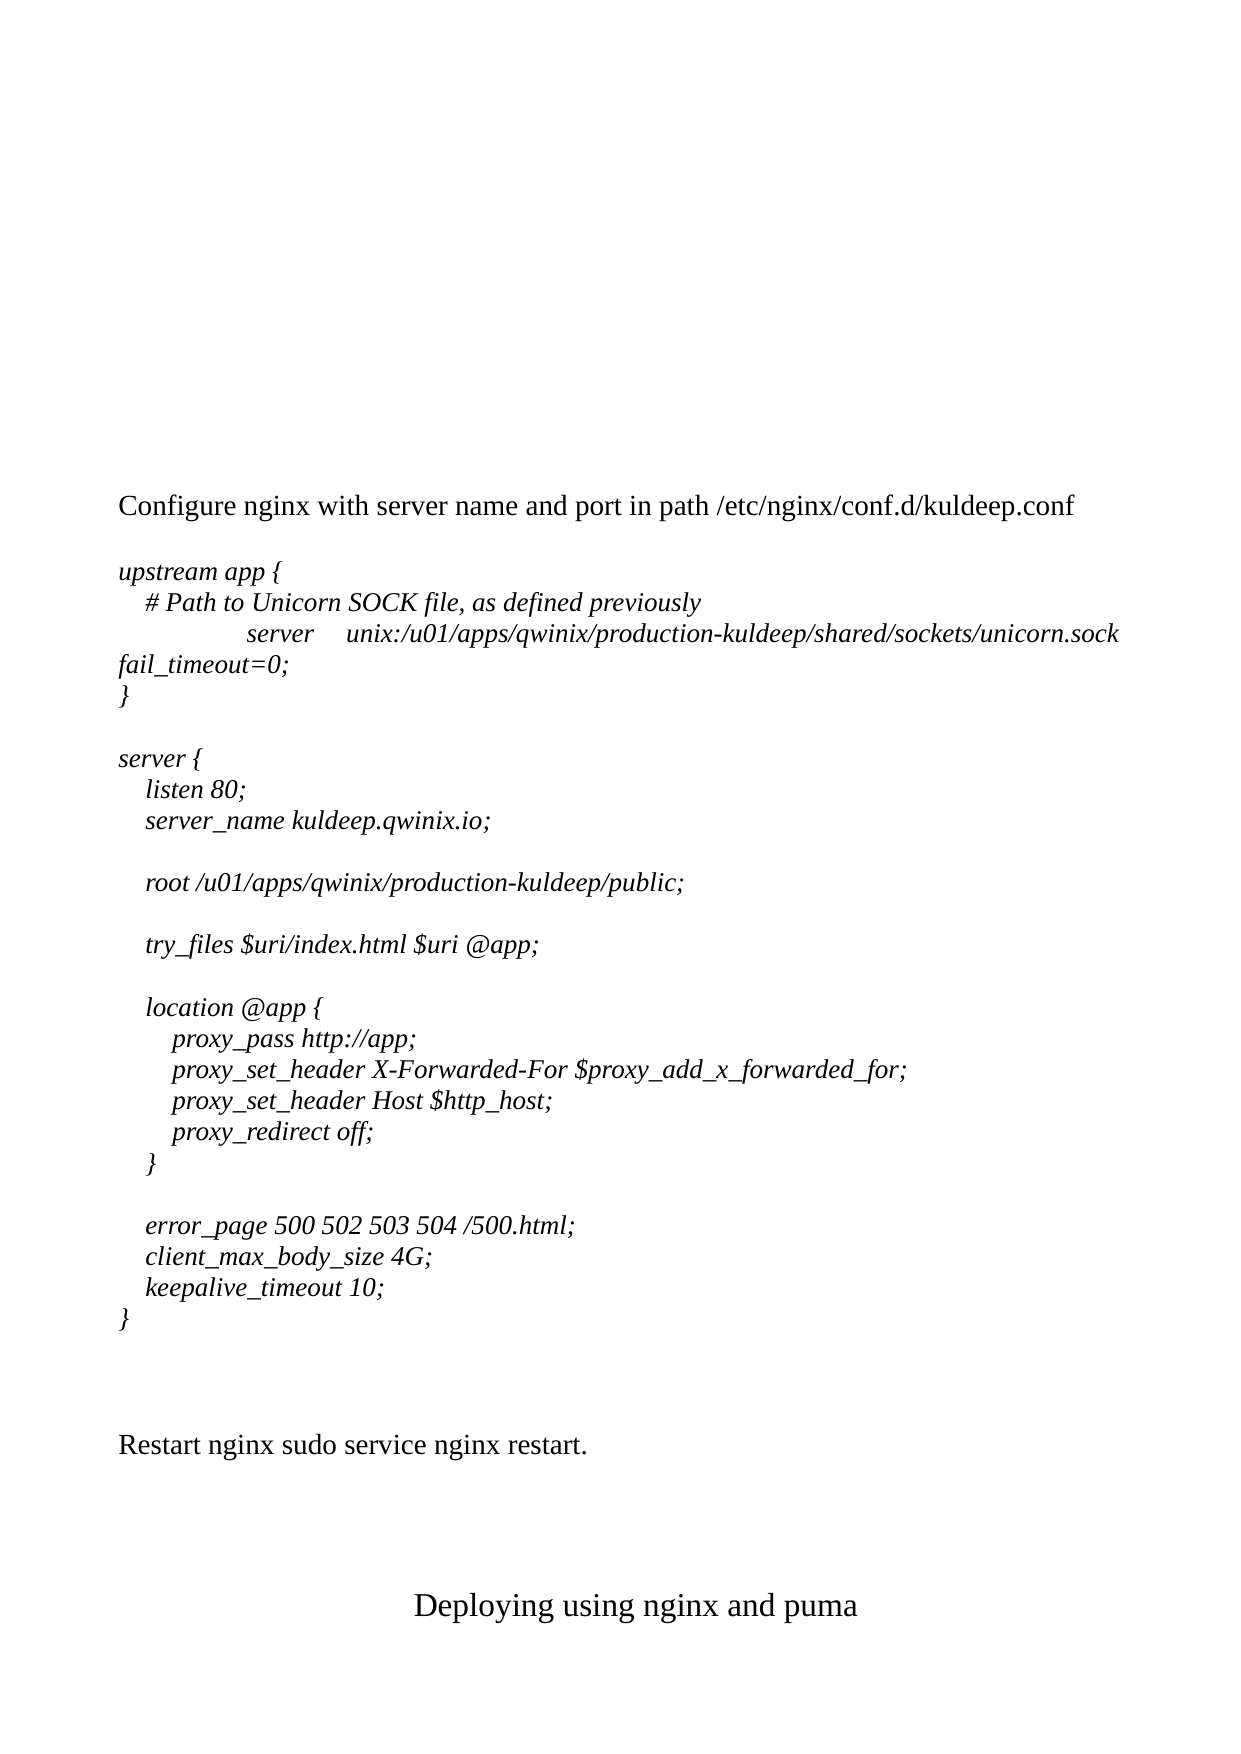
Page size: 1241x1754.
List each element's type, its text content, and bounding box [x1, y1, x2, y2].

text server { [118, 742, 1122, 773]
text location @app { [118, 991, 1122, 1022]
text # Path to Unicorn SOCK file, as defined previously [118, 586, 1122, 617]
text try_files $uri/index.html $uri @app; [118, 929, 1122, 960]
text proxy_redirect off; [118, 1116, 1122, 1147]
text root /u01/apps/qwinix/production-kuldeep/public; [118, 866, 1122, 897]
text client_max_body_size 4G; [118, 1240, 1122, 1271]
text server unix:/u01/apps/qwinix/production-kuldeep/shared/sockets/unicorn.sock fail_timeout=0; [118, 617, 1122, 679]
text } [118, 679, 1122, 711]
text proxy_set_header X-Forwarded-For $proxy_add_x_forwarded_for; [118, 1053, 1122, 1084]
text Restart nginx sudo service nginx restart. [118, 1427, 1122, 1461]
text keepalive_timeout 10; [118, 1271, 1122, 1302]
text listen 80; [118, 773, 1122, 804]
text proxy_set_header Host $http_host; [118, 1084, 1122, 1116]
text Deploying using nginx and puma [118, 1585, 1122, 1623]
text } [118, 1302, 1122, 1333]
text } [118, 1147, 1122, 1178]
text Configure nginx with server name and port in path /etc/nginx/conf.d/kuldeep.conf [118, 488, 1122, 521]
text error_page 500 502 503 504 /500.html; [118, 1209, 1122, 1240]
text server_name kuldeep.qwinix.io; [118, 804, 1122, 835]
text proxy_pass http://app; [118, 1022, 1122, 1053]
text upstream app { [118, 555, 1122, 586]
